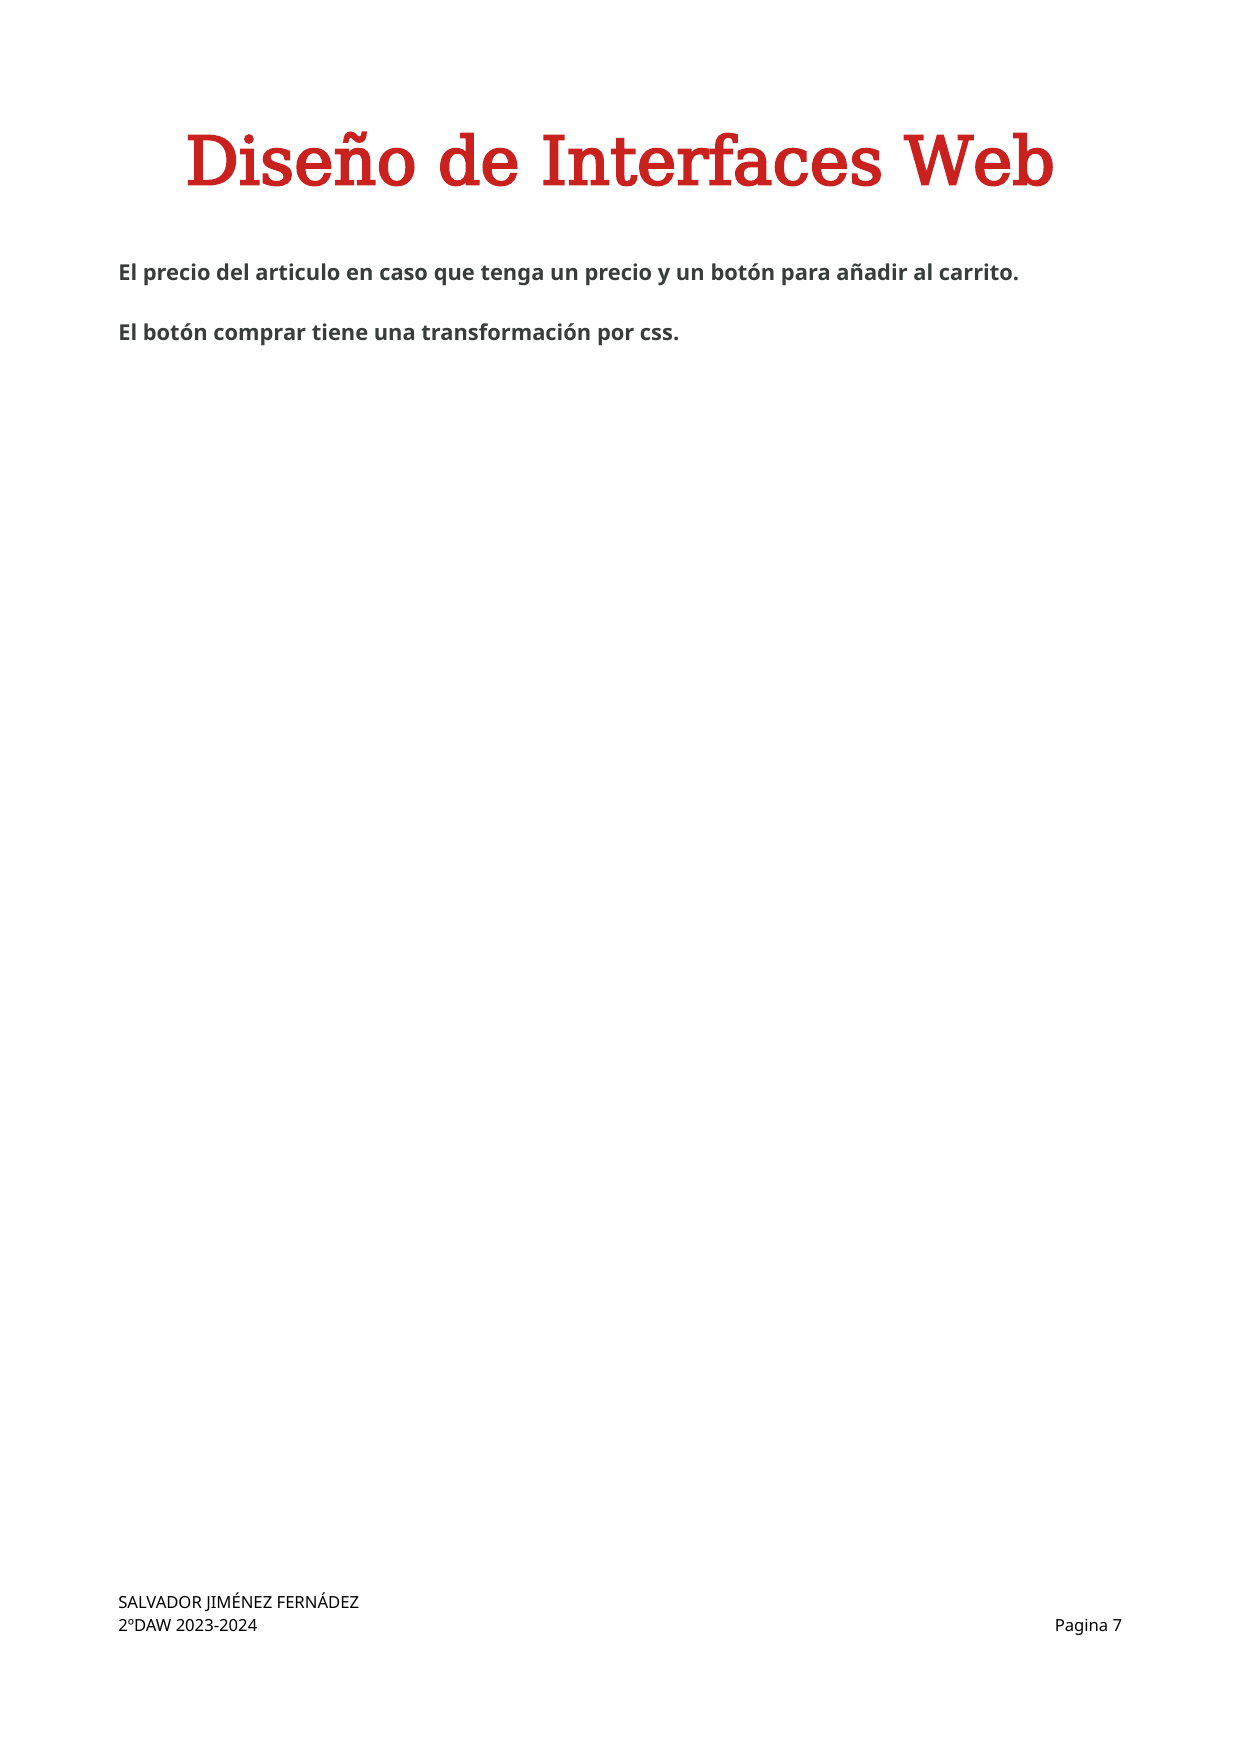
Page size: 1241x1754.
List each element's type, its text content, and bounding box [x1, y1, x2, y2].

text El botón comprar tiene una transformación por css. [118, 317, 1122, 347]
text El precio del articulo en caso que tenga un precio y un botón para añadir al carrito. [118, 257, 1122, 287]
